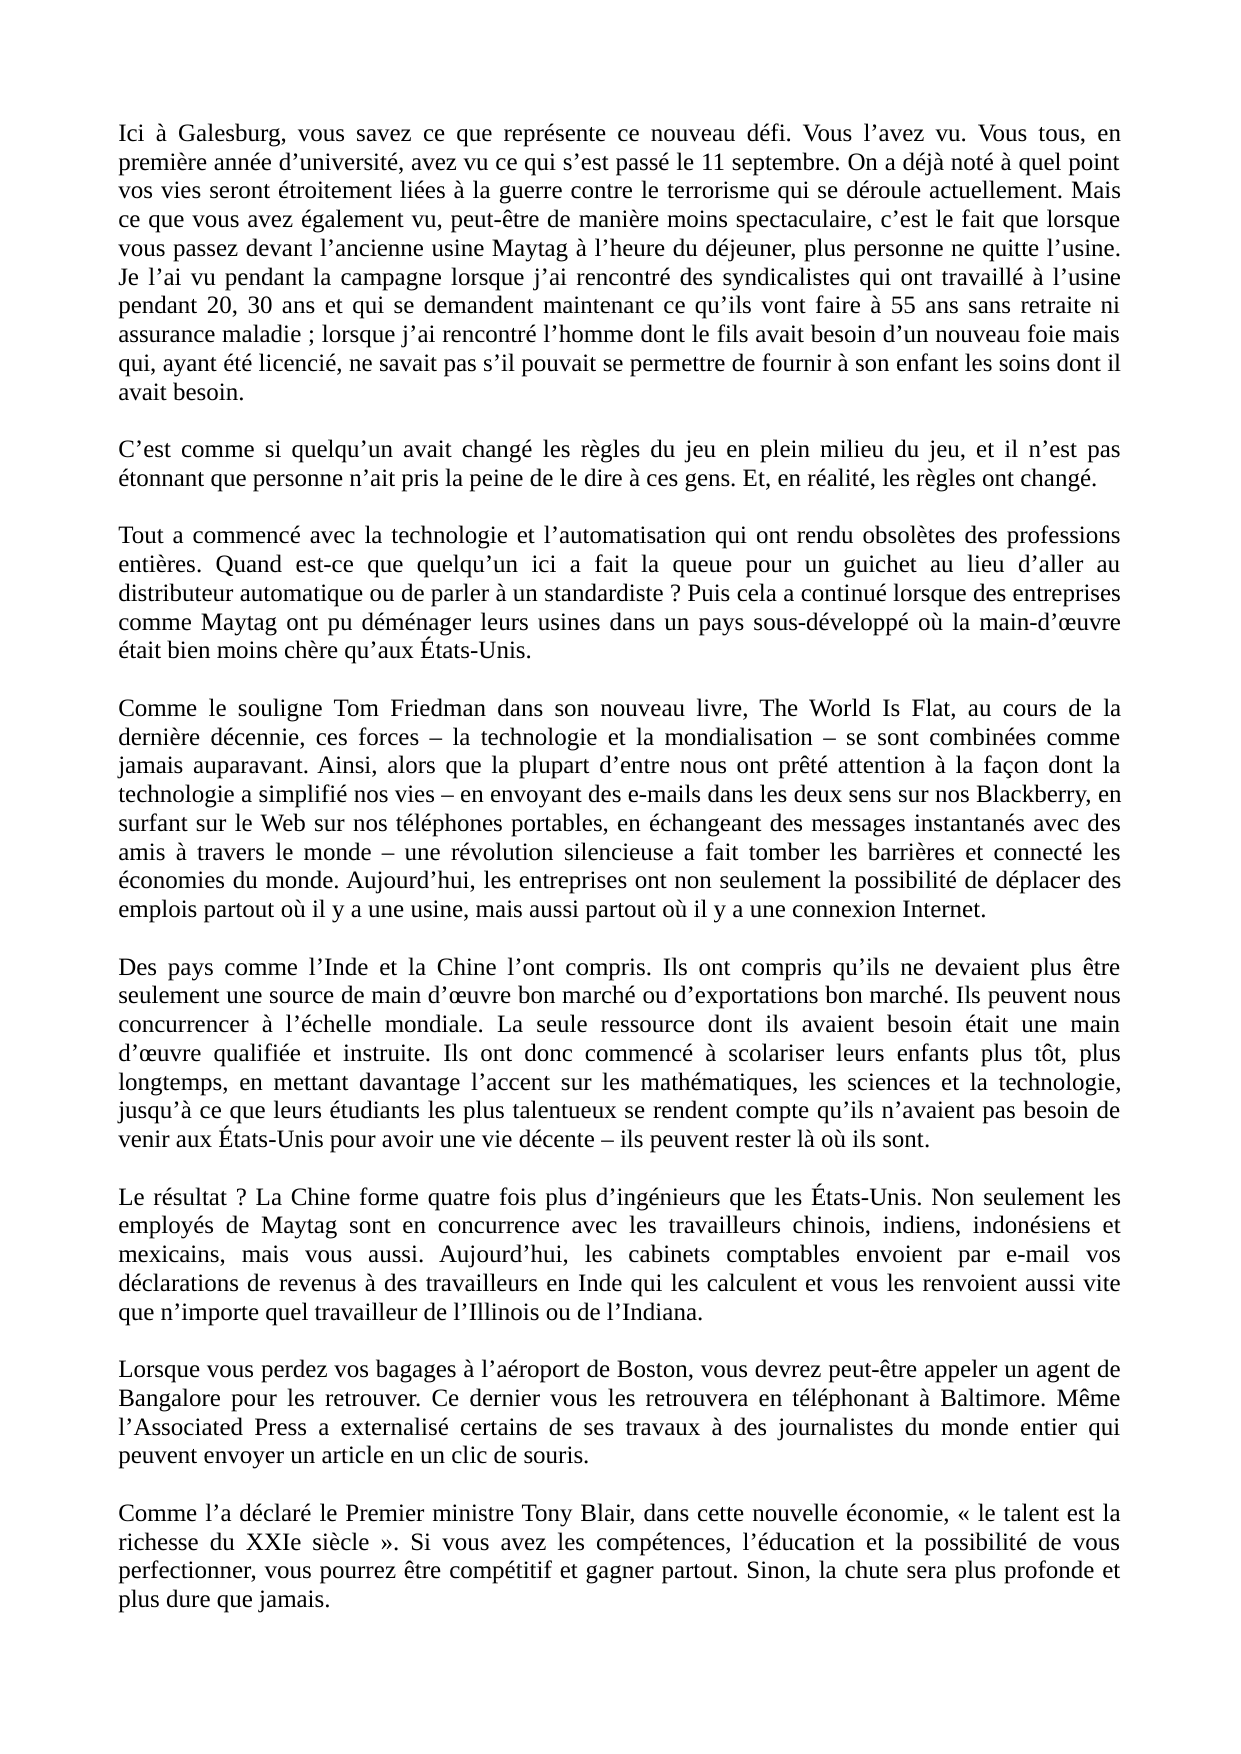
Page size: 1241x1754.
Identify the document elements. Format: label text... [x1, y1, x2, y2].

text Ici à Galesburg, vous savez ce que représente ce nouveau défi. Vous l’avez vu. Vous tous, en première année d’université, avez vu ce qui s’est passé le 11 septembre. On a déjà noté à quel point vos vies seront étroitement liées à la guerre contre le terrorisme qui se déroule actuellement. Mais ce que vous avez également vu, peut-être de manière moins spectaculaire, c’est le fait que lorsque vous passez devant l’ancienne usine Maytag à l’heure du déjeuner, plus personne ne quitte l’usine. Je l’ai vu pendant la campagne lorsque j’ai rencontré des syndicalistes qui ont travaillé à l’usine pendant 20, 30 ans et qui se demandent maintenant ce qu’ils vont faire à 55 ans sans retraite ni assurance maladie ; lorsque j’ai rencontré l’homme dont le fils avait besoin d’un nouveau foie mais qui, ayant été licencié, ne savait pas s’il pouvait se permettre de fournir à son enfant les soins dont il avait besoin. [118, 118, 1122, 406]
text Des pays comme l’Inde et la Chine l’ont compris. Ils ont compris qu’ils ne devaient plus être seulement une source de main d’œuvre bon marché ou d’exportations bon marché. Ils peuvent nous concurrencer à l’échelle mondiale. La seule ressource dont ils avaient besoin était une main d’œuvre qualifiée et instruite. Ils ont donc commencé à scolariser leurs enfants plus tôt, plus longtemps, en mettant davantage l’accent sur les mathématiques, les sciences et la technologie, jusqu’à ce que leurs étudiants les plus talentueux se rendent compte qu’ils n’avaient pas besoin de venir aux États-Unis pour avoir une vie décente – ils peuvent rester là où ils sont. [118, 952, 1122, 1153]
text Tout a commencé avec la technologie et l’automatisation qui ont rendu obsolètes des professions entières. Quand est-ce que quelqu’un ici a fait la queue pour un guichet au lieu d’aller au distributeur automatique ou de parler à un standardiste ? Puis cela a continué lorsque des entreprises comme Maytag ont pu déménager leurs usines dans un pays sous-développé où la main-d’œuvre était bien moins chère qu’aux États-Unis. [118, 521, 1122, 664]
text Comme l’a déclaré le Premier ministre Tony Blair, dans cette nouvelle économie, « le talent est la richesse du XXIe siècle ». Si vous avez les compétences, l’éducation et la possibilité de vous perfectionner, vous pourrez être compétitif et gagner partout. Sinon, la chute sera plus profonde et plus dure que jamais. [118, 1498, 1122, 1613]
text C’est comme si quelqu’un avait changé les règles du jeu en plein milieu du jeu, et il n’est pas étonnant que personne n’ait pris la peine de le dire à ces gens. Et, en réalité, les règles ont changé. [118, 434, 1122, 492]
text Le résultat ? La Chine forme quatre fois plus d’ingénieurs que les États-Unis. Non seulement les employés de Maytag sont en concurrence avec les travailleurs chinois, indiens, indonésiens et mexicains, mais vous aussi. Aujourd’hui, les cabinets comptables envoient par e-mail vos déclarations de revenus à des travailleurs en Inde qui les calculent et vous les renvoient aussi vite que n’importe quel travailleur de l’Illinois ou de l’Indiana. [118, 1182, 1122, 1326]
text Comme le souligne Tom Friedman dans son nouveau livre, The World Is Flat, au cours de la dernière décennie, ces forces – la technologie et la mondialisation – se sont combinées comme jamais auparavant. Ainsi, alors que la plupart d’entre nous ont prêté attention à la façon dont la technologie a simplifié nos vies – en envoyant des e-mails dans les deux sens sur nos Blackberry, en surfant sur le Web sur nos téléphones portables, en échangeant des messages instantanés avec des amis à travers le monde – une révolution silencieuse a fait tomber les barrières et connecté les économies du monde. Aujourd’hui, les entreprises ont non seulement la possibilité de déplacer des emplois partout où il y a une usine, mais aussi partout où il y a une connexion Internet. [118, 693, 1122, 923]
text Lorsque vous perdez vos bagages à l’aéroport de Boston, vous devrez peut-être appeler un agent de Bangalore pour les retrouver. Ce dernier vous les retrouvera en téléphonant à Baltimore. Même l’Associated Press a externalisé certains de ses travaux à des journalistes du monde entier qui peuvent envoyer un article en un clic de souris. [118, 1354, 1122, 1469]
